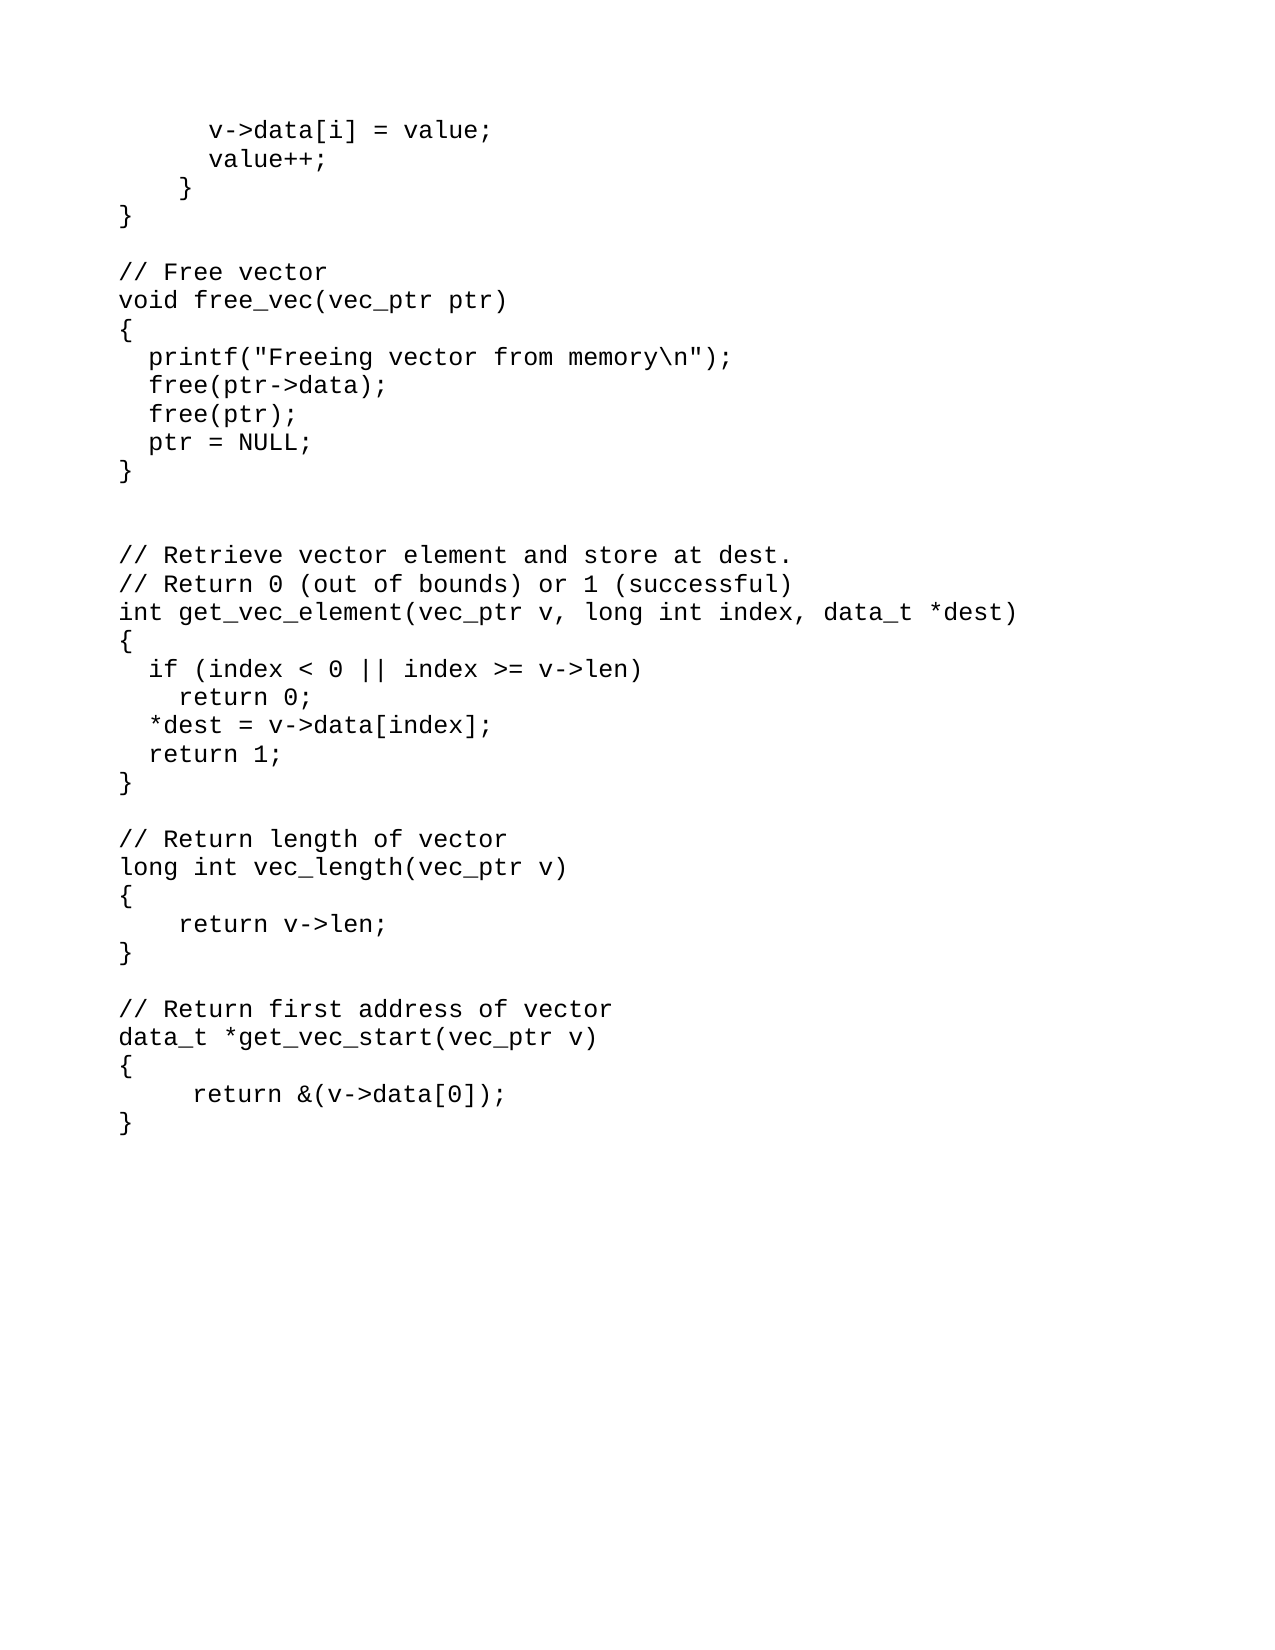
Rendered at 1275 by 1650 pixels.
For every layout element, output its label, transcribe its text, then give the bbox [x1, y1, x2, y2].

text { [118, 628, 1157, 656]
text // Return length of vector [118, 826, 1157, 855]
text } [118, 1110, 1157, 1138]
text long int vec_length(vec_ptr v) [118, 855, 1157, 883]
text *dest = v->data[index]; [118, 713, 1157, 741]
text // Return 0 (out of bounds) or 1 (successful) [118, 571, 1157, 600]
text value++; [118, 146, 1157, 175]
text data_t *get_vec_start(vec_ptr v) [118, 1025, 1157, 1053]
text ptr = NULL; [118, 430, 1157, 458]
text { [118, 316, 1157, 345]
text if (index < 0 || index >= v->len) [118, 656, 1157, 685]
text } [118, 458, 1157, 486]
text free(ptr->data); [118, 373, 1157, 401]
text void free_vec(vec_ptr ptr) [118, 288, 1157, 316]
text } [118, 770, 1157, 798]
text // Retrieve vector element and store at dest. [118, 543, 1157, 571]
text } [118, 203, 1157, 231]
text } [118, 940, 1157, 968]
text printf("Freeing vector from memory\n"); [118, 345, 1157, 373]
text // Free vector [118, 260, 1157, 288]
text free(ptr); [118, 401, 1157, 430]
text } [118, 175, 1157, 203]
text { [118, 883, 1157, 911]
text return 1; [118, 741, 1157, 770]
text int get_vec_element(vec_ptr v, long int index, data_t *dest) [118, 600, 1157, 628]
text return v->len; [118, 911, 1157, 940]
text v->data[i] = value; [118, 118, 1157, 146]
text // Return first address of vector [118, 996, 1157, 1025]
text return &(v->data[0]); [118, 1081, 1157, 1110]
text { [118, 1053, 1157, 1081]
text return 0; [118, 685, 1157, 713]
